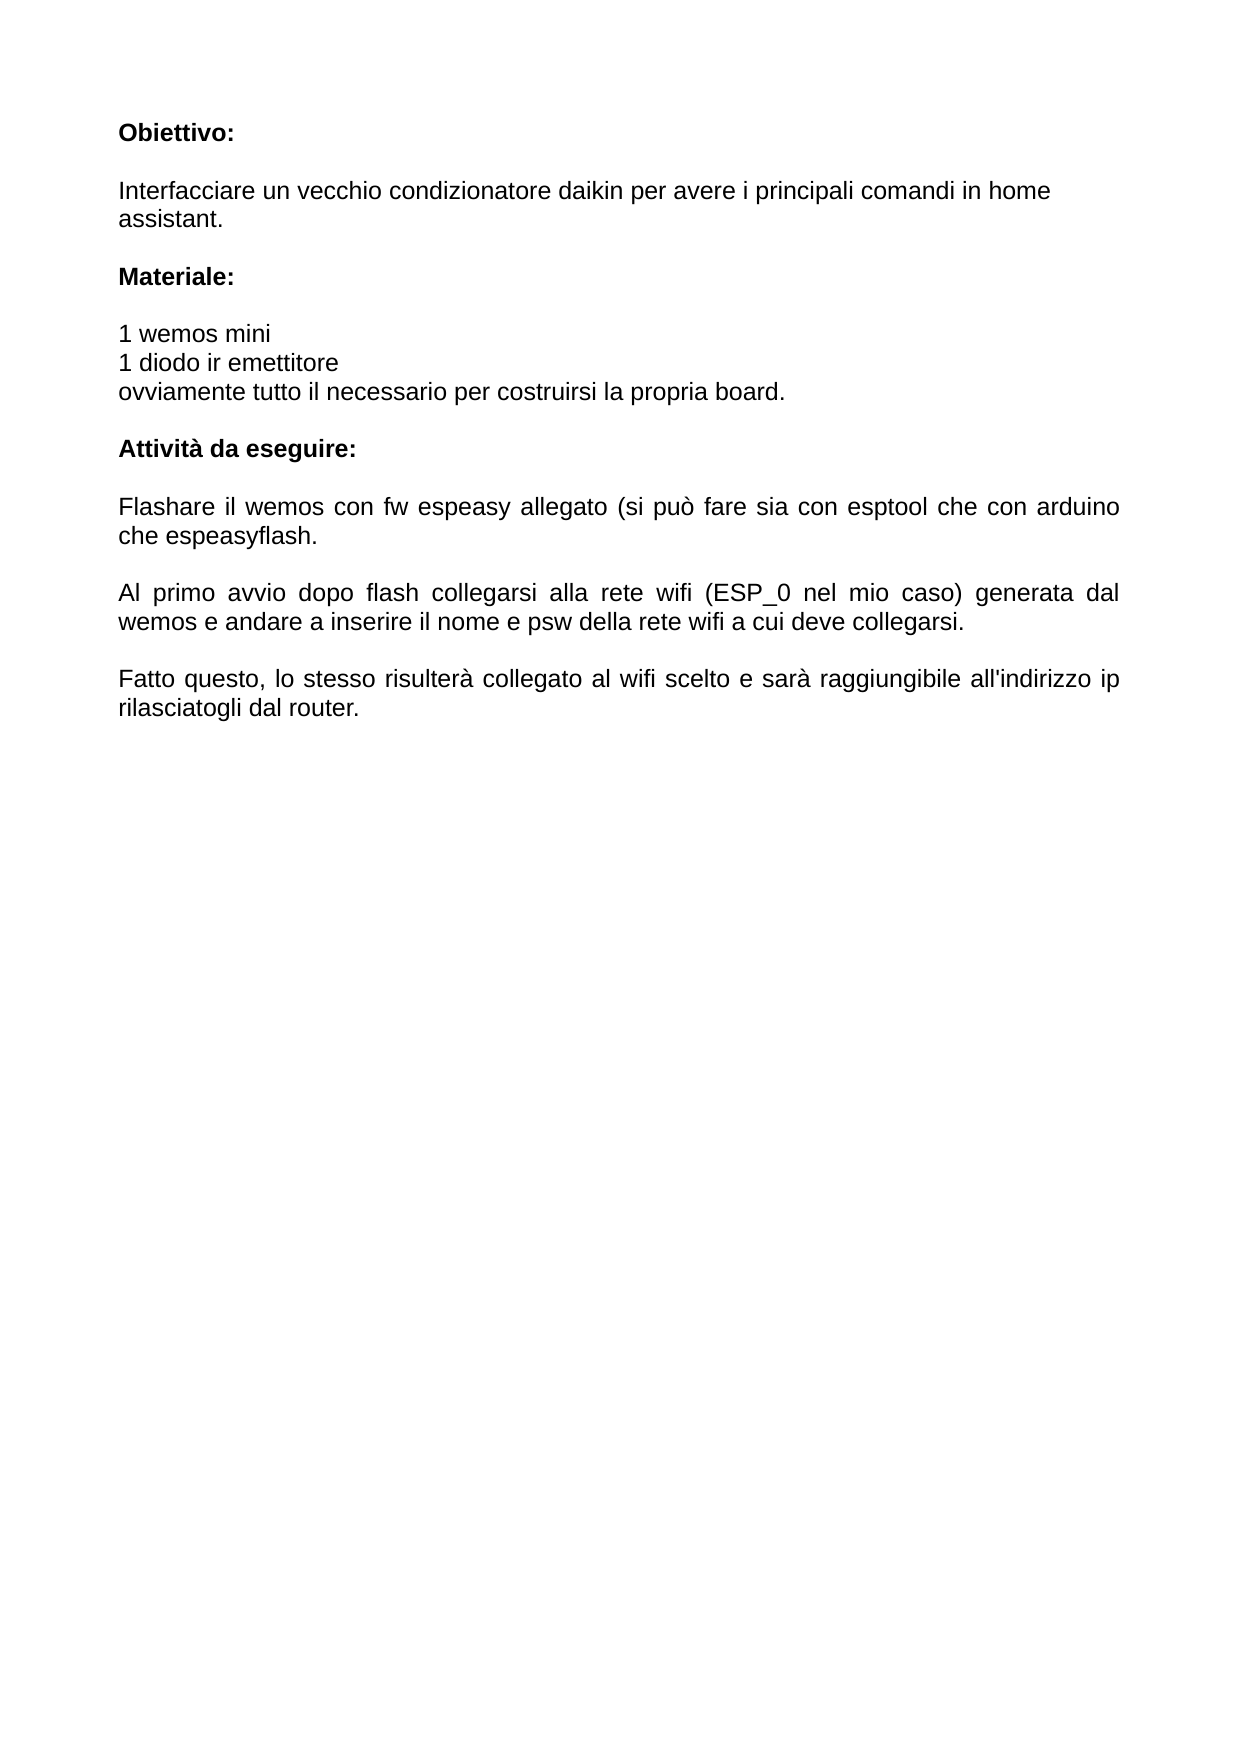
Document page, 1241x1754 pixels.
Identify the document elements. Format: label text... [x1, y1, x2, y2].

text ovviamente tutto il necessario per costruirsi la propria board. [118, 377, 1122, 406]
text Attività da eseguire: [118, 434, 1122, 463]
text Al primo avvio dopo flash collegarsi alla rete wifi (ESP_0 nel mio caso) generata dal wemos e andare a inserire il nome e psw della rete wifi a cui deve collegarsi. [118, 578, 1122, 636]
text Fatto questo, lo stesso risulterà collegato al wifi scelto e sarà raggiungibile all'indirizzo ip rilasciatogli dal router. [118, 664, 1122, 722]
text Obiettivo: [118, 118, 1122, 147]
text Flashare il wemos con fw espeasy allegato (si può fare sia con esptool che con arduino che espeasyflash. [118, 492, 1122, 549]
text 1 wemos mini [118, 319, 1122, 348]
text 1 diodo ir emettitore [118, 348, 1122, 377]
text Materiale: [118, 262, 1122, 291]
text Interfacciare un vecchio condizionatore daikin per avere i principali comandi in home assistant. [118, 176, 1122, 233]
